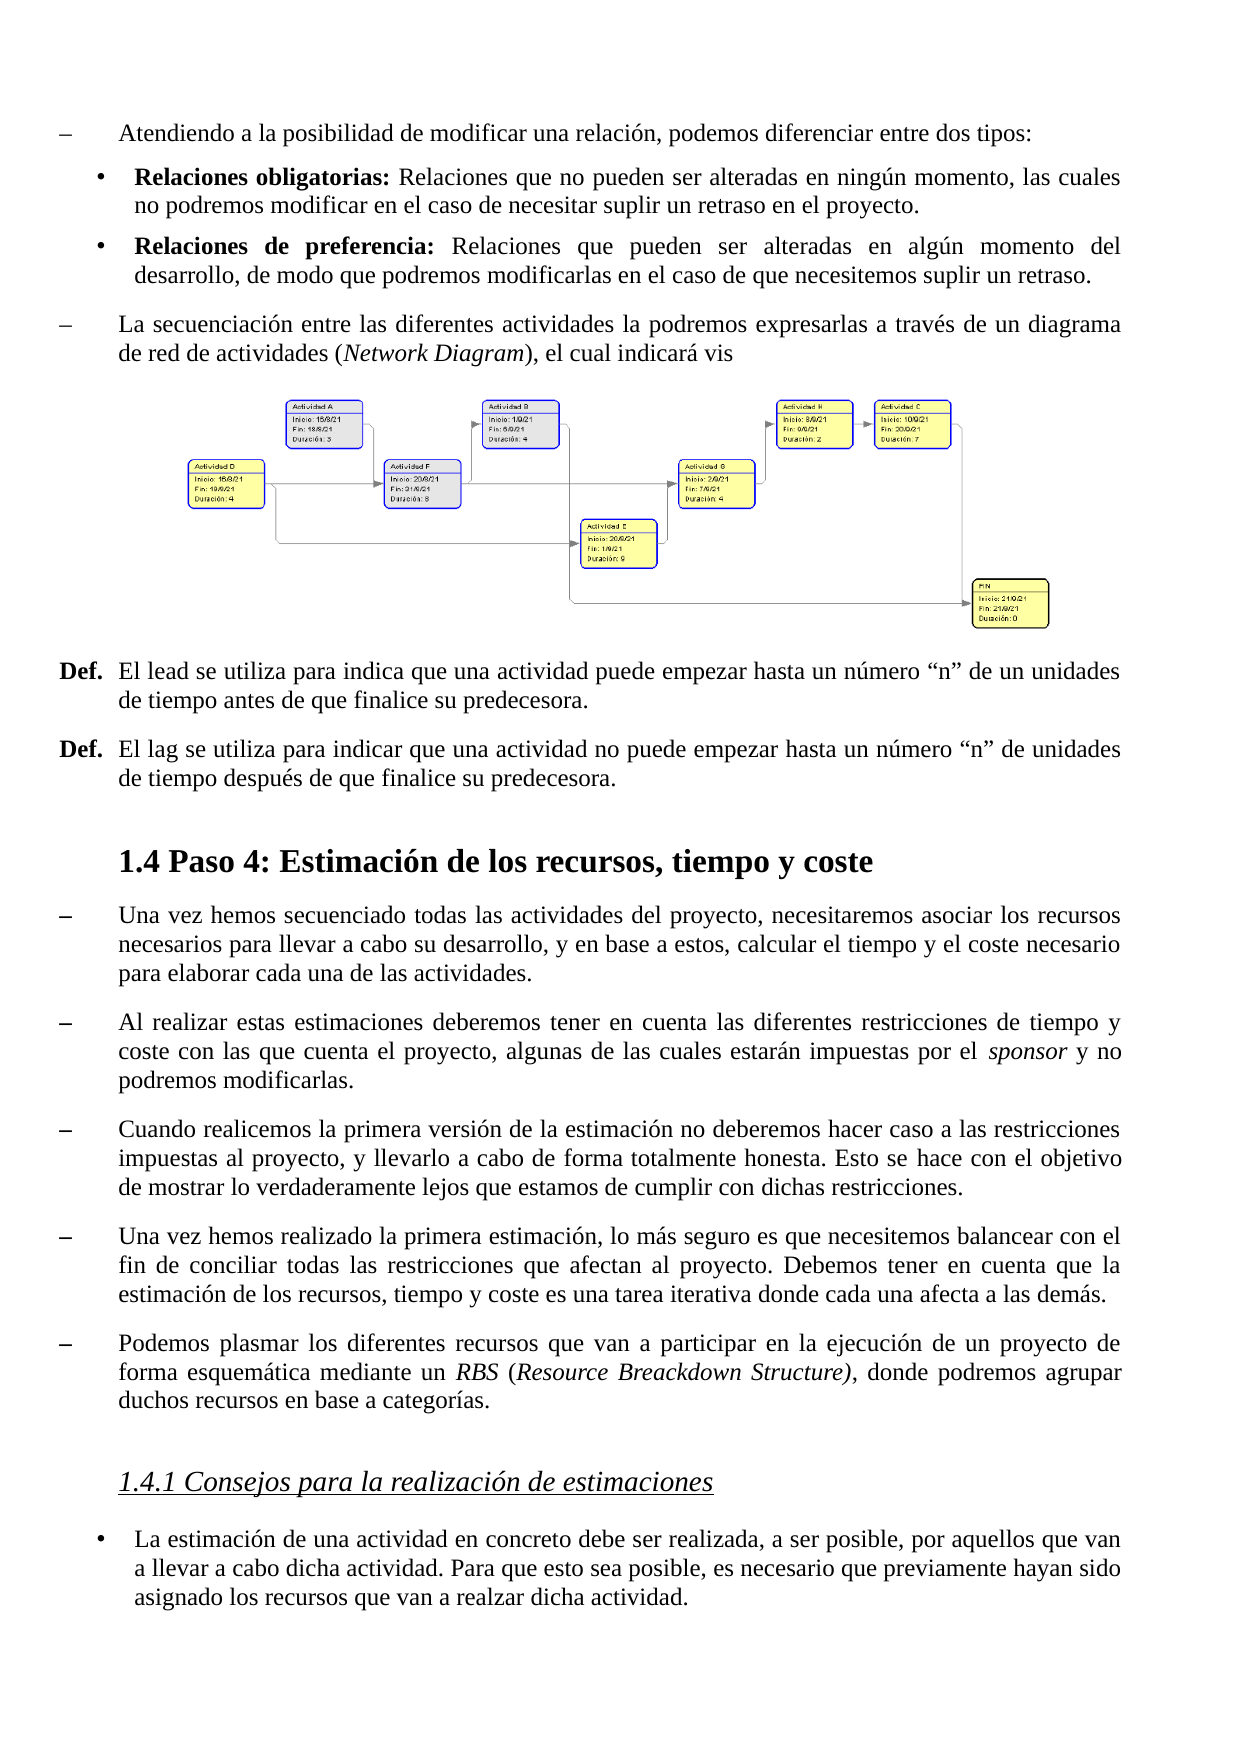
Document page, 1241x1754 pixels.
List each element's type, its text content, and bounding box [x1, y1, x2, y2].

text – Atendiendo a la posibilidad de modificar una relación, podemos diferenciar entre dos tipos: [59, 118, 1122, 147]
list Relaciones de preferencia: Relaciones que pueden ser alteradas en algún momento del desarrollo, de modo que podremos modificarlas en el caso de que necesitemos suplir un retraso. [97, 231, 1122, 288]
text 1.4.1 Consejos para la realización de estimaciones [118, 1464, 1122, 1498]
picture [179, 394, 1061, 636]
list La estimación de una actividad en concreto debe ser realizada, a ser posible, por aquellos que van a llevar a cabo dicha actividad. Para que esto sea posible, es necesario que previamente hayan sido asignado los recursos que van a realzar dicha actividad. [97, 1524, 1122, 1611]
text – Al realizar estas estimaciones deberemos tener en cuenta las diferentes restricciones de tiempo y coste con las que cuenta el proyecto, algunas de las cuales estarán impuestas por el sponsor y no podremos modificarlas. [59, 1007, 1122, 1094]
list Relaciones obligatorias: Relaciones que no pueden ser alteradas en ningún momento, las cuales no podremos modificar en el caso de necesitar suplir un retraso en el proyecto. [97, 162, 1122, 219]
text 1.4 Paso 4: Estimación de los recursos, tiempo y coste [118, 842, 1122, 880]
text Def. El lead se utiliza para indica que una actividad puede empezar hasta un número “n” de un unidades de tiempo antes de que finalice su predecesora. [59, 387, 1122, 713]
text – La secuenciación entre las diferentes actividades la podremos expresarlas a través de un diagrama de red de actividades (Network Diagram), el cual indicará vis [59, 309, 1122, 367]
text – Una vez hemos realizado la primera estimación, lo más seguro es que necesitemos balancear con el fin de conciliar todas las restricciones que afectan al proyecto. Debemos tener en cuenta que la estimación de los recursos, tiempo y coste es una tarea iterativa donde cada una afecta a las demás. [59, 1221, 1122, 1307]
text – Una vez hemos secuenciado todas las actividades del proyecto, necesitaremos asociar los recursos necesarios para llevar a cabo su desarrollo, y en base a estos, calcular el tiempo y el coste necesario para elaborar cada una de las actividades. [59, 901, 1122, 987]
text – Cuando realicemos la primera versión de la estimación no deberemos hacer caso a las restricciones impuestas al proyecto, y llevarlo a cabo de forma totalmente honesta. Esto se hace con el objetivo de mostrar lo verdaderamente lejos que estamos de cumplir con dichas restricciones. [59, 1114, 1122, 1201]
text Def. El lag se utiliza para indicar que una actividad no puede empezar hasta un número “n” de unidades de tiempo después de que finalice su predecesora. [59, 734, 1122, 792]
text – Podemos plasmar los diferentes recursos que van a participar en la ejecución de un proyecto de forma esquemática mediante un RBS (Resource Breackdown Structure), donde podremos agrupar duchos recursos en base a categorías. [59, 1328, 1122, 1414]
